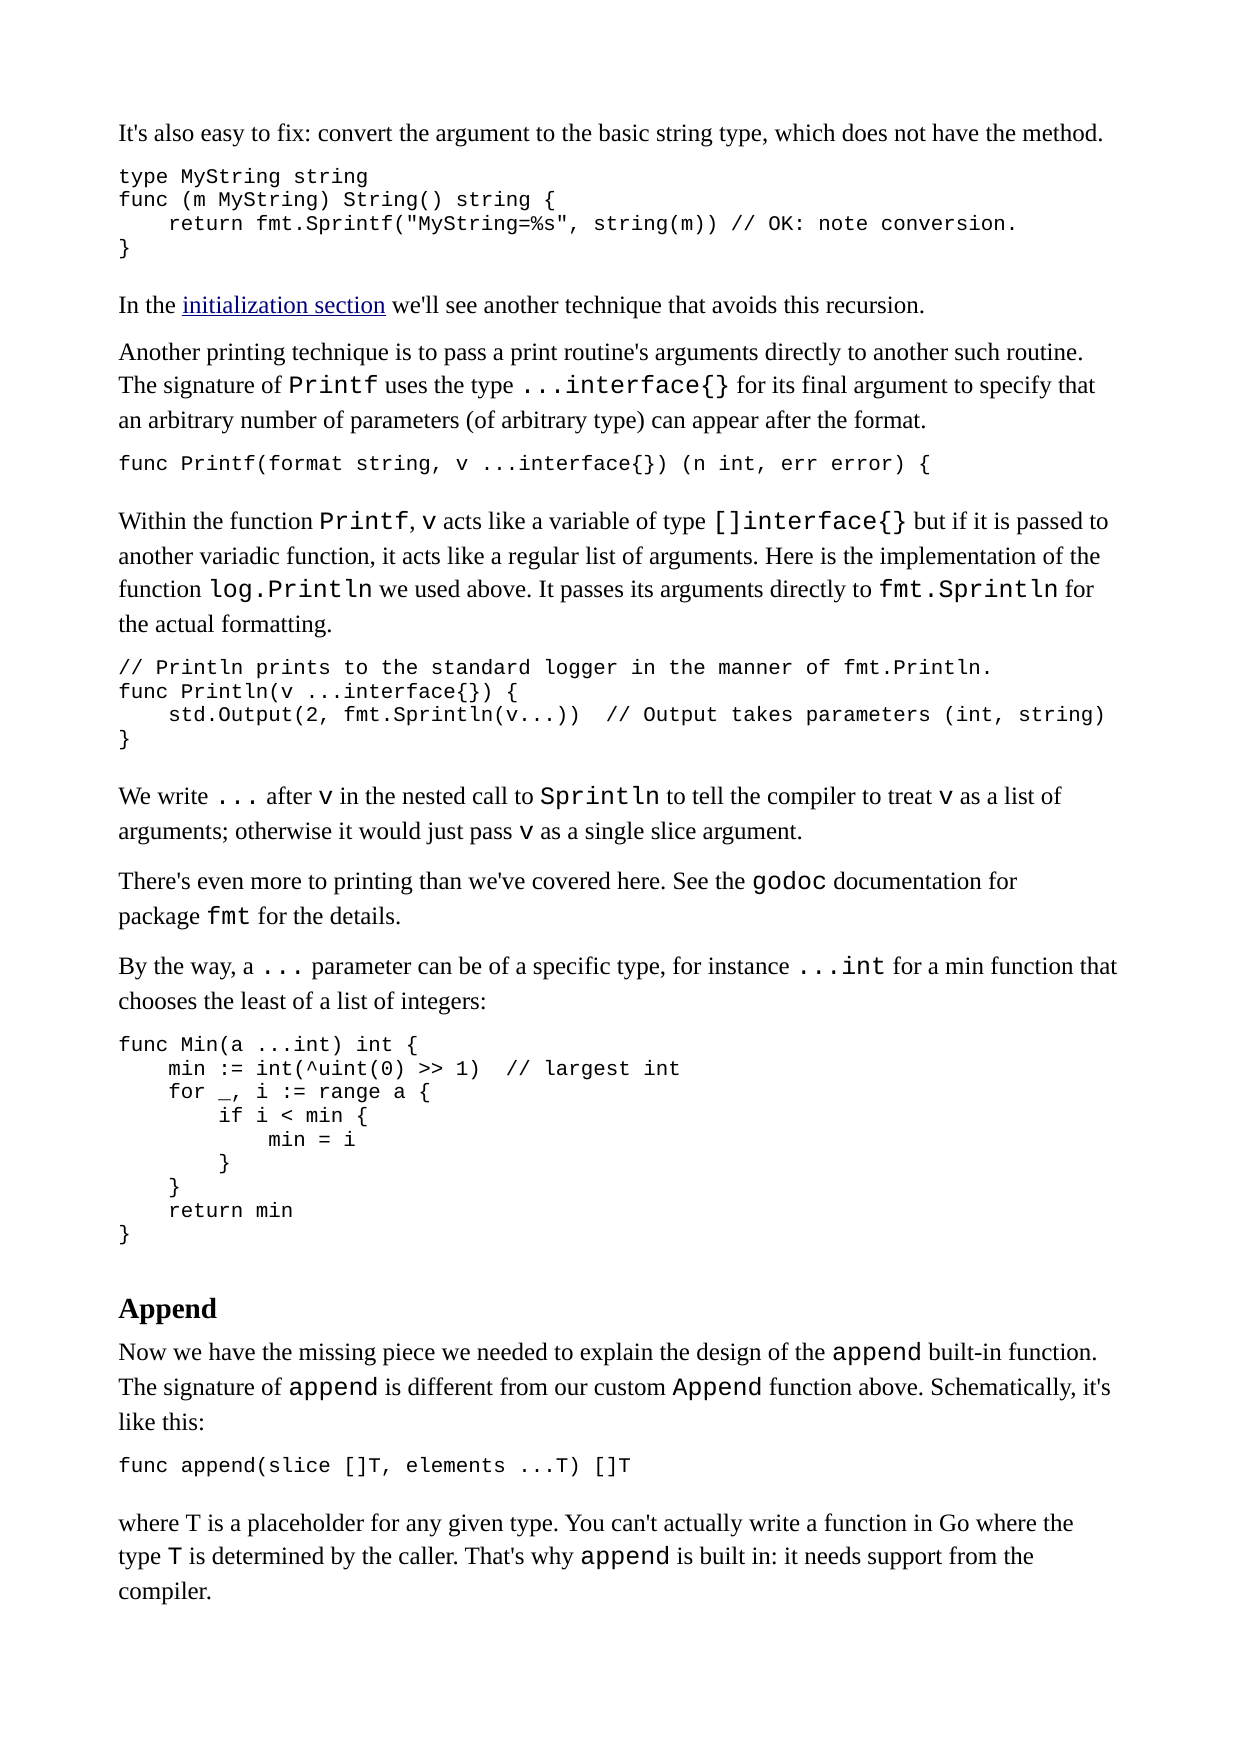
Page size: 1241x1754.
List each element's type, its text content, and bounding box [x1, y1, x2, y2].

text Another printing technique is to pass a print routine's arguments directly to another such routine. The signature of Printf uses the type ...interface{} for its final argument to specify that an arbitrary number of parameters (of arbitrary type) can appear after the format. [118, 337, 1122, 434]
text if i < min { [118, 1105, 1122, 1129]
text We write ... after v in the nested call to Sprintln to tell the compiler to treat v as a list of arguments; otherwise it would just pass v as a single slice argument. [118, 781, 1122, 847]
text There's even more to printing than we've covered here. See the godoc documentation for package fmt for the details. [118, 866, 1122, 932]
text type MyString string [118, 166, 1122, 189]
text } [118, 1152, 1122, 1176]
text min = i [118, 1129, 1122, 1152]
text func append(slice []T, elements ...T) []T [118, 1455, 1122, 1478]
text func (m MyString) String() string { [118, 189, 1122, 213]
text } [118, 237, 1122, 260]
text } [118, 728, 1122, 752]
text func Min(a ...int) int { [118, 1034, 1122, 1058]
text } [118, 1176, 1122, 1199]
text return min [118, 1199, 1122, 1223]
text // Println prints to the standard logger in the manner of fmt.Println. [118, 657, 1122, 681]
text return fmt.Sprintf("MyString=%s", string(m)) // OK: note conversion. [118, 213, 1122, 237]
text std.Output(2, fmt.Sprintln(v...)) // Output takes parameters (int, string) [118, 704, 1122, 728]
text } [118, 1223, 1122, 1247]
text min := int(^uint(0) >> 1) // largest int [118, 1058, 1122, 1081]
text By the way, a ... parameter can be of a specific type, for instance ...int for a min function that chooses the least of a list of integers: [118, 951, 1122, 1015]
text In the initialization section we'll see another technique that avoids this recursion. [118, 290, 1122, 318]
text func Println(v ...interface{}) { [118, 681, 1122, 704]
text where T is a placeholder for any given type. You can't actually write a function in Go where the type T is determined by the caller. That's why append is built in: it needs support from the compiler. [118, 1508, 1122, 1605]
text for _, i := range a { [118, 1081, 1122, 1105]
subtitle Append [118, 1291, 1122, 1324]
text func Printf(format string, v ...interface{}) (n int, err error) { [118, 453, 1122, 477]
text Within the function Printf, v acts like a variable of type []interface{} but if it is passed to another variadic function, it acts like a regular list of arguments. Here is the implementation of the function log.Println we used above. It passes its arguments directly to fmt.Sprintln for the actual formatting. [118, 506, 1122, 638]
text It's also easy to fix: convert the argument to the basic string type, which does not have the method. [118, 118, 1122, 147]
text Now we have the missing piece we needed to explain the design of the append built-in function. The signature of append is different from our custom Append function above. Schematically, it's like this: [118, 1337, 1122, 1436]
